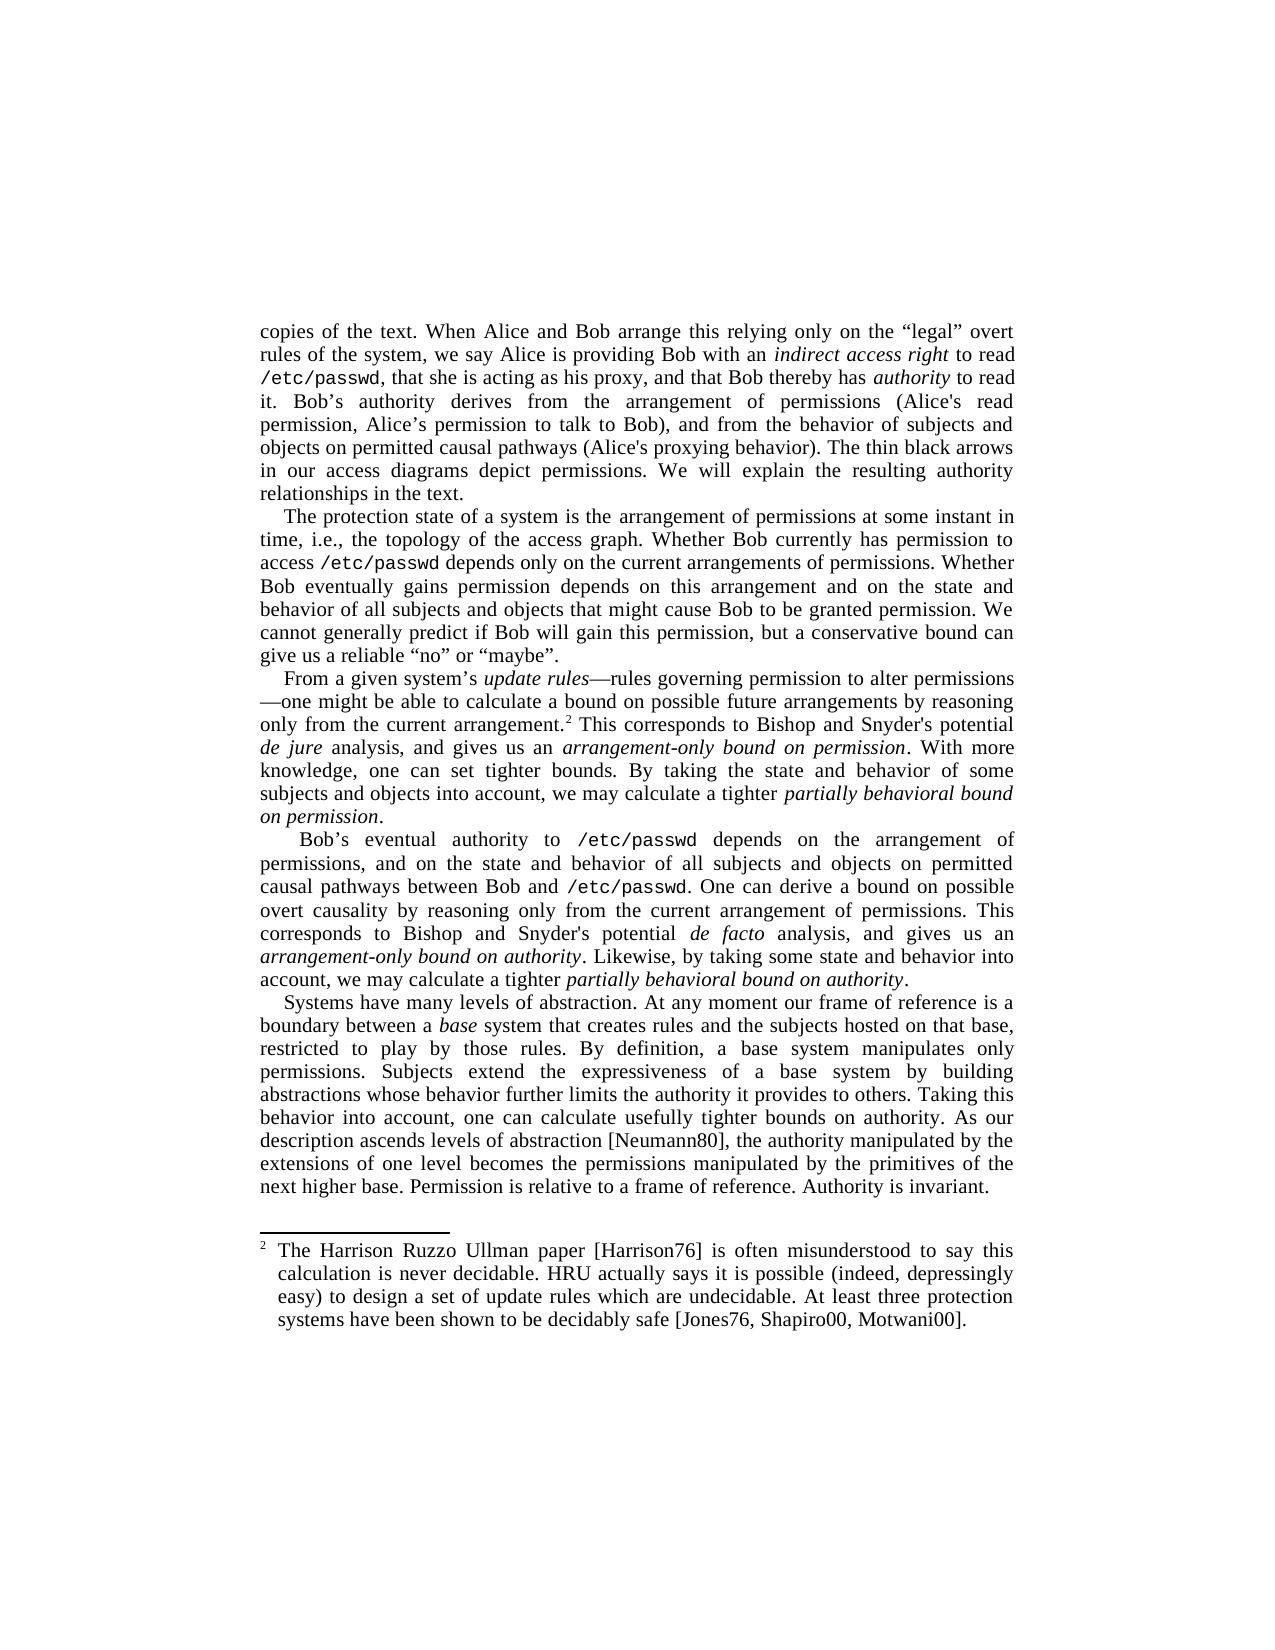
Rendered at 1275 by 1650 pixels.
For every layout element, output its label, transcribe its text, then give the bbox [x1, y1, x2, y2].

text The Harrison Ruzzo Ullman paper [Harrison76] is often misunderstood to say this calculation is never decidable. HRU actually says it is possible (indeed, depressingly easy) to design a set of update rules which are undecidable. At least three protection systems have been shown to be decidably safe [Jones76, Shapiro00, Motwani00]. [260, 1239, 1015, 1331]
text From a given system’s update rules—rules governing permission to alter permissions—one might be able to calculate a bound on possible future arrangements by reasoning only from the current arrangement. This corresponds to Bishop and Snyder's potential de jure analysis, and gives us an arrangement-only bound on permission. With more knowledge, one can set tighter bounds. By taking the state and behavior of some subjects and objects into account, we may calculate a tighter partially behavioral bound on permission. [260, 667, 1015, 828]
text copies of the text. When Alice and Bob arrange this relying only on the “legal” overt rules of the system, we say Alice is providing Bob with an indirect access right to read /etc/passwd, that she is acting as his proxy, and that Bob thereby has authority to read it. Bob’s authority derives from the arrangement of permissions (Alice's read permission, Alice’s permission to talk to Bob), and from the behavior of subjects and objects on permitted causal pathways (Alice's proxying behavior). The thin black arrows in our access diagrams depict permissions. We will explain the resulting authority relationships in the text. [260, 319, 1015, 504]
text Systems have many levels of abstraction. At any moment our frame of reference is a boundary between a base system that creates rules and the subjects hosted on that base, restricted to play by those rules. By definition, a base system manipulates only permissions. Subjects extend the expressiveness of a base system by building abstractions whose behavior further limits the authority it provides to others. Taking this behavior into account, one can calculate usefully tighter bounds on authority. As our description ascends levels of abstraction [Neumann80], the authority manipulated by the extensions of one level becomes the permissions manipulated by the primitives of the next higher base. Permission is relative to a frame of reference. Authority is invariant. [260, 991, 1015, 1198]
text The protection state of a system is the arrangement of permissions at some instant in time, i.e., the topology of the access graph. Whether Bob currently has permission to access /etc/passwd depends only on the current arrangements of permissions. Whether Bob eventually gains permission depends on this arrangement and on the state and behavior of all subjects and objects that might cause Bob to be granted permission. We cannot generally predict if Bob will gain this permission, but a conservative bound can give us a reliable “no” or “maybe”. [260, 504, 1015, 667]
text Bob’s eventual authority to /etc/passwd depends on the arrangement of permissions, and on the state and behavior of all subjects and objects on permitted causal pathways between Bob and /etc/passwd. One can derive a bound on possible overt causality by reasoning only from the current arrangement of permissions. This corresponds to Bishop and Snyder's potential de facto analysis, and gives us an arrangement-only bound on authority. Likewise, by taking some state and behavior into account, we may calculate a tighter partially behavioral bound on authority. [260, 828, 1015, 991]
